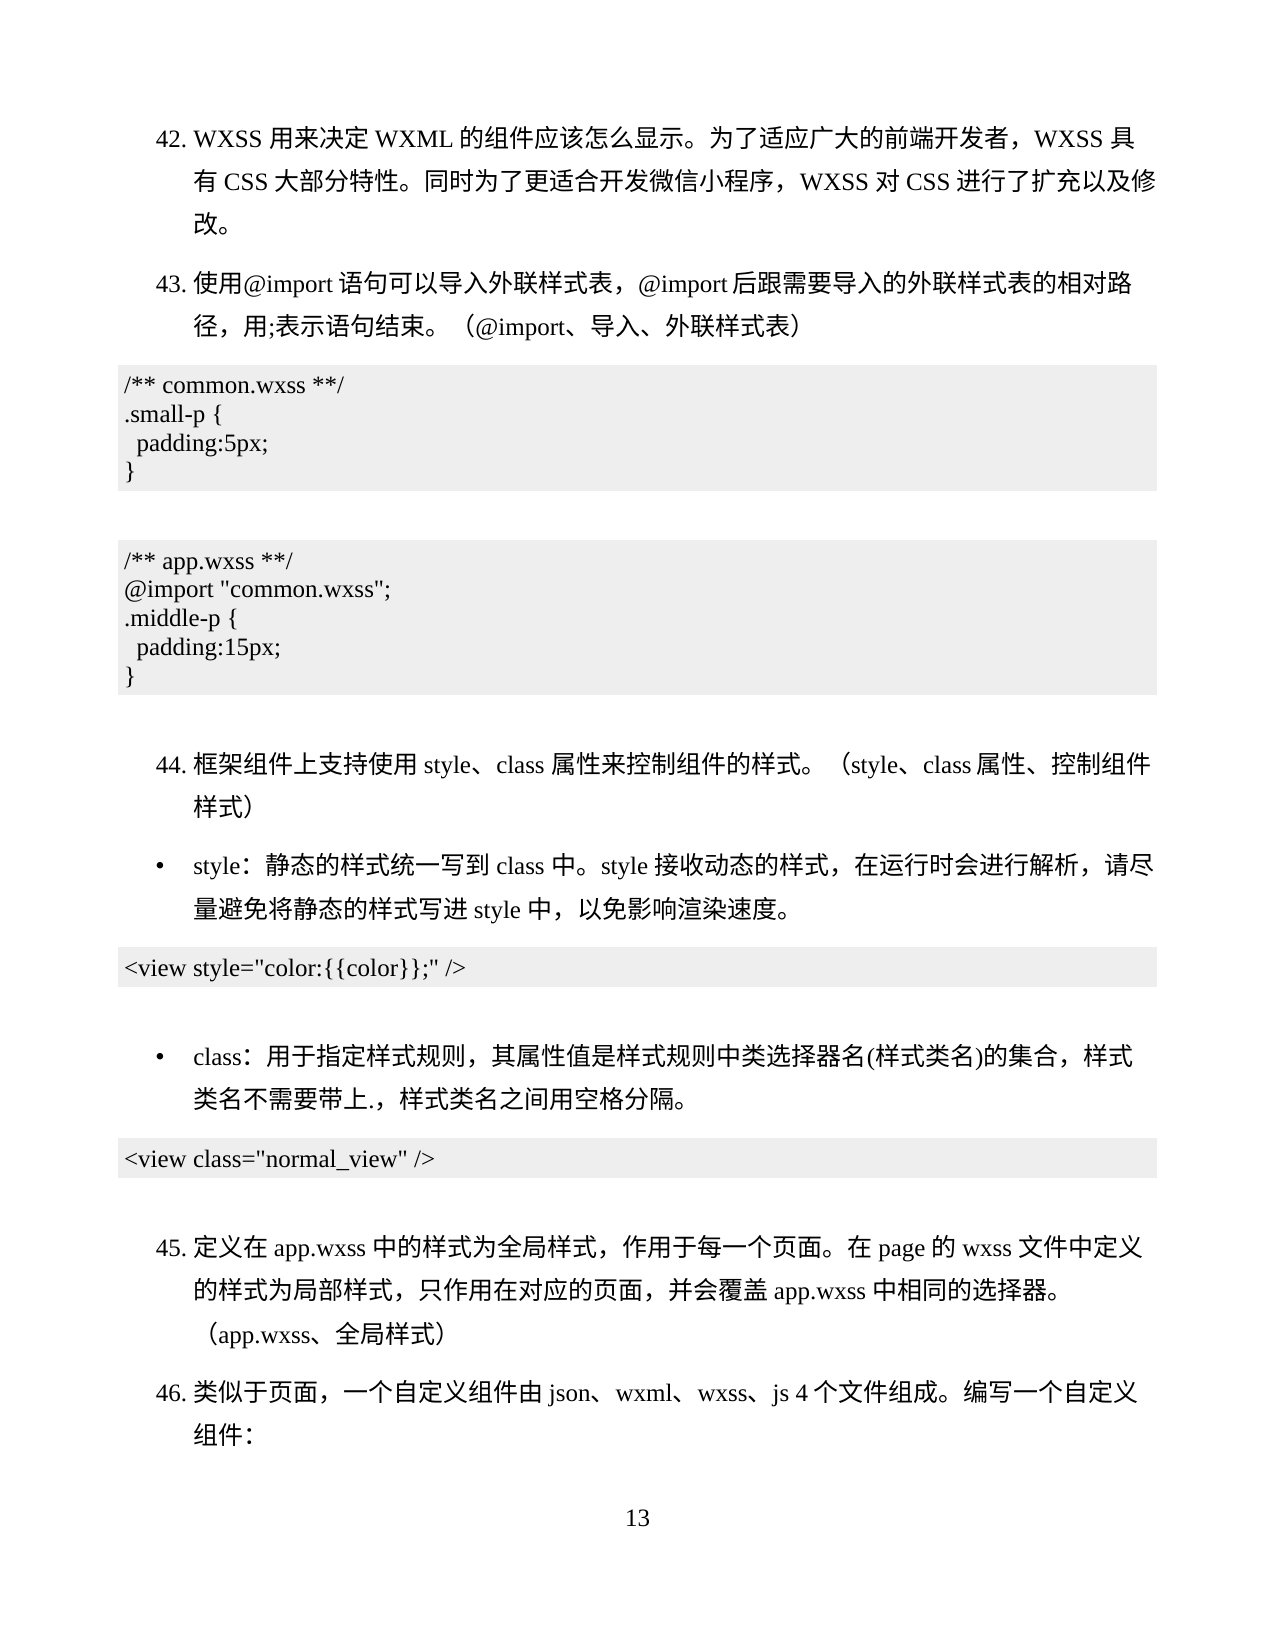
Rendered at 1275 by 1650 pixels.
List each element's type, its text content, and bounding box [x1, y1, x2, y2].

list 类似于页面，一个自定义组件由 json、wxml、wxss、js 4个文件组成。编写一个自定义组件： [156, 1372, 1157, 1452]
list 框架组件上支持使用 style、class 属性来控制组件的样式。（style、class属性、控制组件样式） [156, 744, 1157, 824]
list style：静态的样式统一写到 class 中。style 接收动态的样式，在运行时会进行解析，请尽量避免将静态的样式写进 style 中，以免影响渲染速度。 [156, 846, 1157, 925]
table_header <view class="normal_view" /> [118, 1138, 1157, 1178]
list WXSS 用来决定 WXML 的组件应该怎么显示。为了适应广大的前端开发者，WXSS 具有 CSS 大部分特性。同时为了更适合开发微信小程序，WXSS 对 CSS 进行了扩充以及修改。 [156, 118, 1157, 241]
table_header /** common.wxss **/ .small-p { padding:5px; } [118, 365, 1157, 491]
list 使用@import语句可以导入外联样式表，@import后跟需要导入的外联样式表的相对路径，用;表示语句结束。（@import、导入、外联样式表） [156, 263, 1157, 343]
table_header <view style="color:{{color}};" /> [118, 947, 1157, 987]
list class：用于指定样式规则，其属性值是样式规则中类选择器名(样式类名)的集合，样式类名不需要带上.，样式类名之间用空格分隔。 [156, 1036, 1157, 1116]
list 定义在 app.wxss 中的样式为全局样式，作用于每一个页面。在 page 的 wxss 文件中定义的样式为局部样式，只作用在对应的页面，并会覆盖 app.wxss 中相同的选择器。（app.wxss、全局样式） [156, 1227, 1157, 1350]
table_header /** app.wxss **/ @import "common.wxss"; .middle-p { padding:15px; } [118, 540, 1157, 695]
